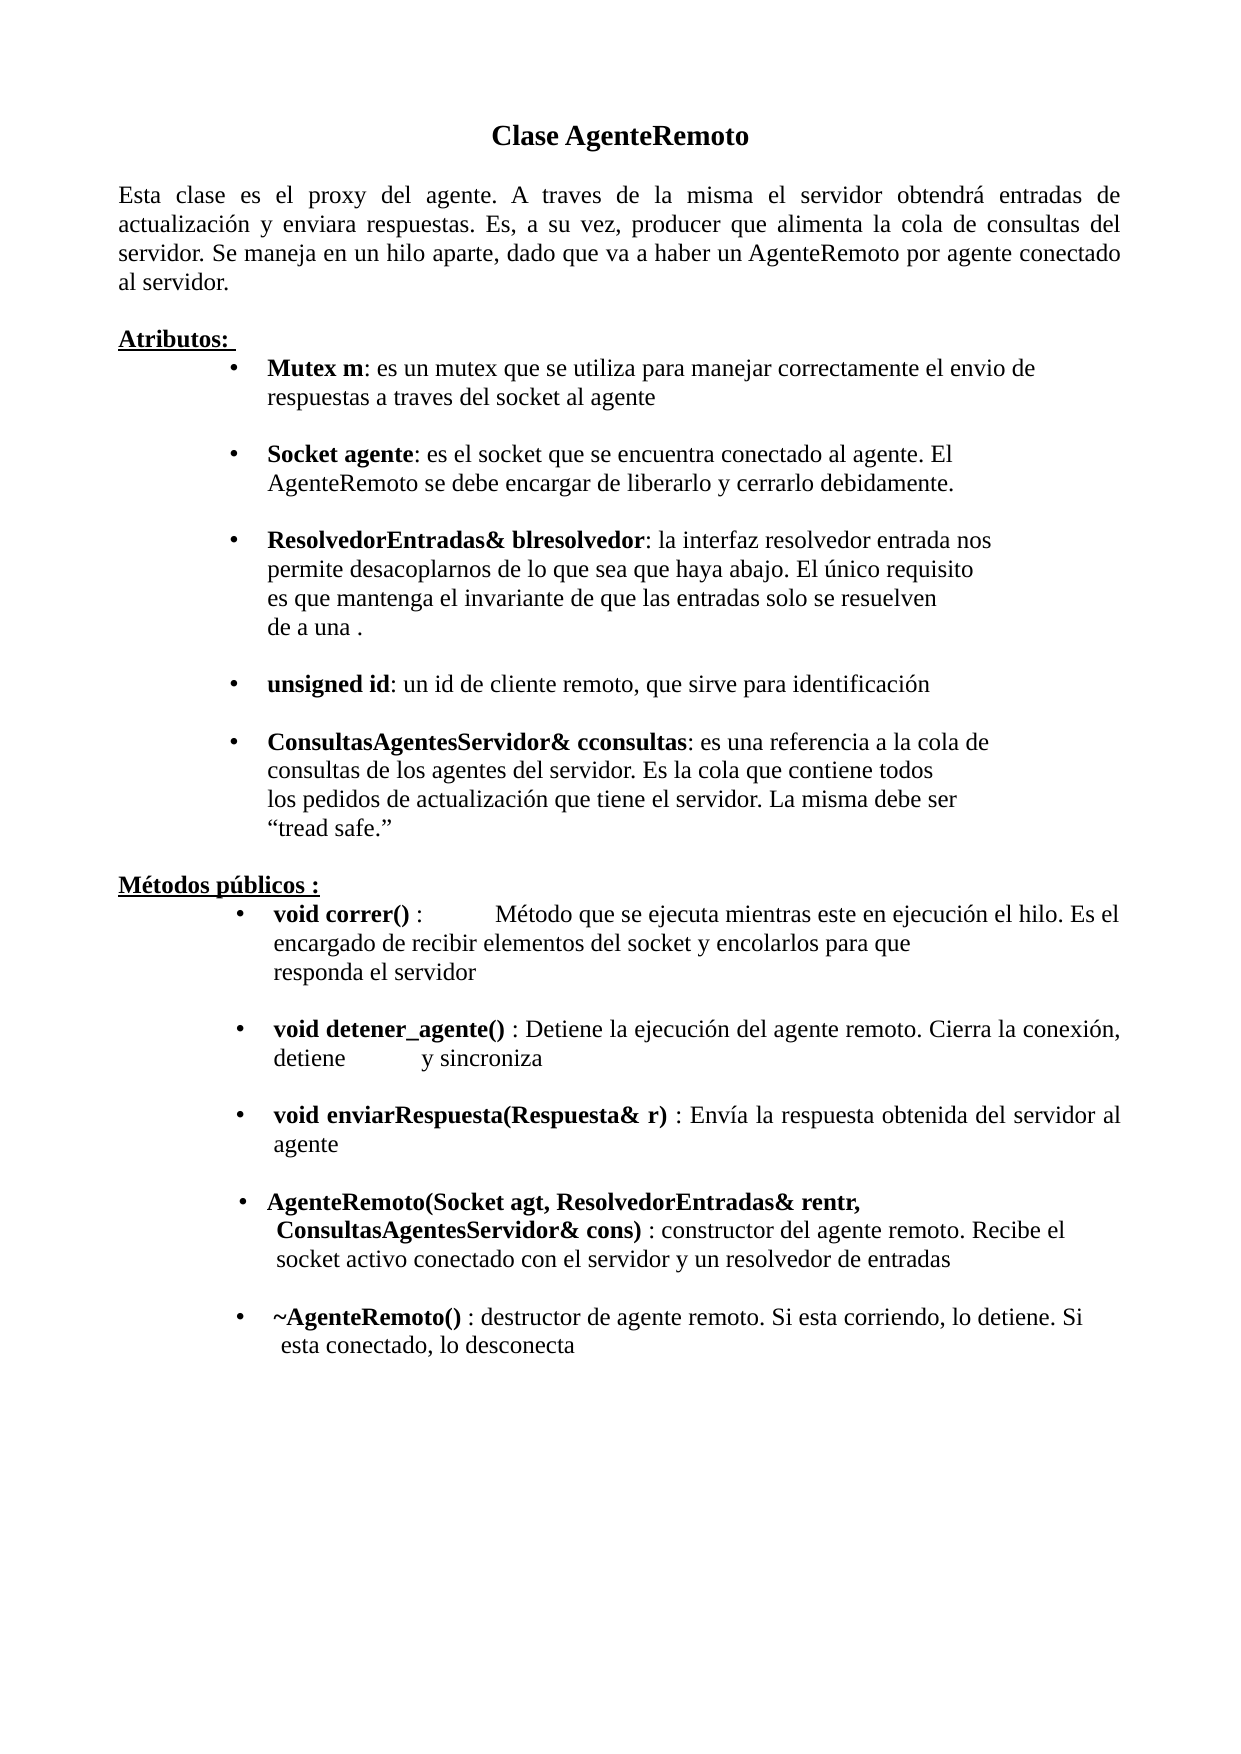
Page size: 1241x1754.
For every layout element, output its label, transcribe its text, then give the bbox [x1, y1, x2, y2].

list consultas de los agentes del servidor. Es la cola que contiene todos [229, 755, 1122, 784]
list encargado de recibir elementos del socket y encolarlos para que [236, 928, 1122, 957]
list void enviarRespuesta(Respuesta& r) : Envía la respuesta obtenida del servidor al agente [236, 1100, 1122, 1158]
text Métodos públicos : [118, 870, 1122, 899]
list “tread safe.” [229, 813, 1122, 842]
list void correr() : Método que se ejecuta mientras este en ejecución el hilo. Es el [236, 899, 1122, 928]
list ~AgenteRemoto() : destructor de agente remoto. Si esta corriendo, lo detiene. Si [236, 1302, 1122, 1330]
list unsigned id: un id de cliente remoto, que sirve para identificación [229, 669, 1122, 698]
list AgenteRemoto(Socket agt, ResolvedorEntradas& rentr, ConsultasAgentesServidor& cons) : constructor del agente remoto. Recibe el socket activo conectado con el servidor y un resolvedor de entradas [238, 1187, 1122, 1273]
list esta conectado, lo desconecta [243, 1330, 1122, 1359]
list AgenteRemoto se debe encargar de liberarlo y cerrarlo debidamente. [229, 468, 1122, 497]
text Clase AgenteRemoto [118, 118, 1122, 152]
list de a una . [229, 612, 1122, 640]
text Esta clase es el proxy del agente. A traves de la misma el servidor obtendrá entradas de actualización y enviara respuestas. Es, a su vez, producer que alimenta la cola de consultas del servidor. Se maneja en un hilo aparte, dado que va a haber un AgenteRemoto por agente conectado al servidor. [118, 180, 1122, 295]
list ConsultasAgentesServidor& cconsultas: es una referencia a la cola de [229, 727, 1122, 755]
list Socket agente: es el socket que se encuentra conectado al agente. El [229, 439, 1122, 468]
list es que mantenga el invariante de que las entradas solo se resuelven [229, 583, 1122, 612]
list responda el servidor [236, 957, 1122, 985]
list ResolvedorEntradas& blresolvedor: la interfaz resolvedor entrada nos [229, 525, 1122, 554]
text Atributos: [118, 324, 1122, 353]
list permite desacoplarnos de lo que sea que haya abajo. El único requisito [229, 554, 1122, 583]
list los pedidos de actualización que tiene el servidor. La misma debe ser [229, 784, 1122, 813]
list void detener_agente() : Detiene la ejecución del agente remoto. Cierra la conexión, detiene y sincroniza [236, 1014, 1122, 1072]
list Mutex m: es un mutex que se utiliza para manejar correctamente el envio de respuestas a traves del socket al agente [229, 353, 1122, 410]
